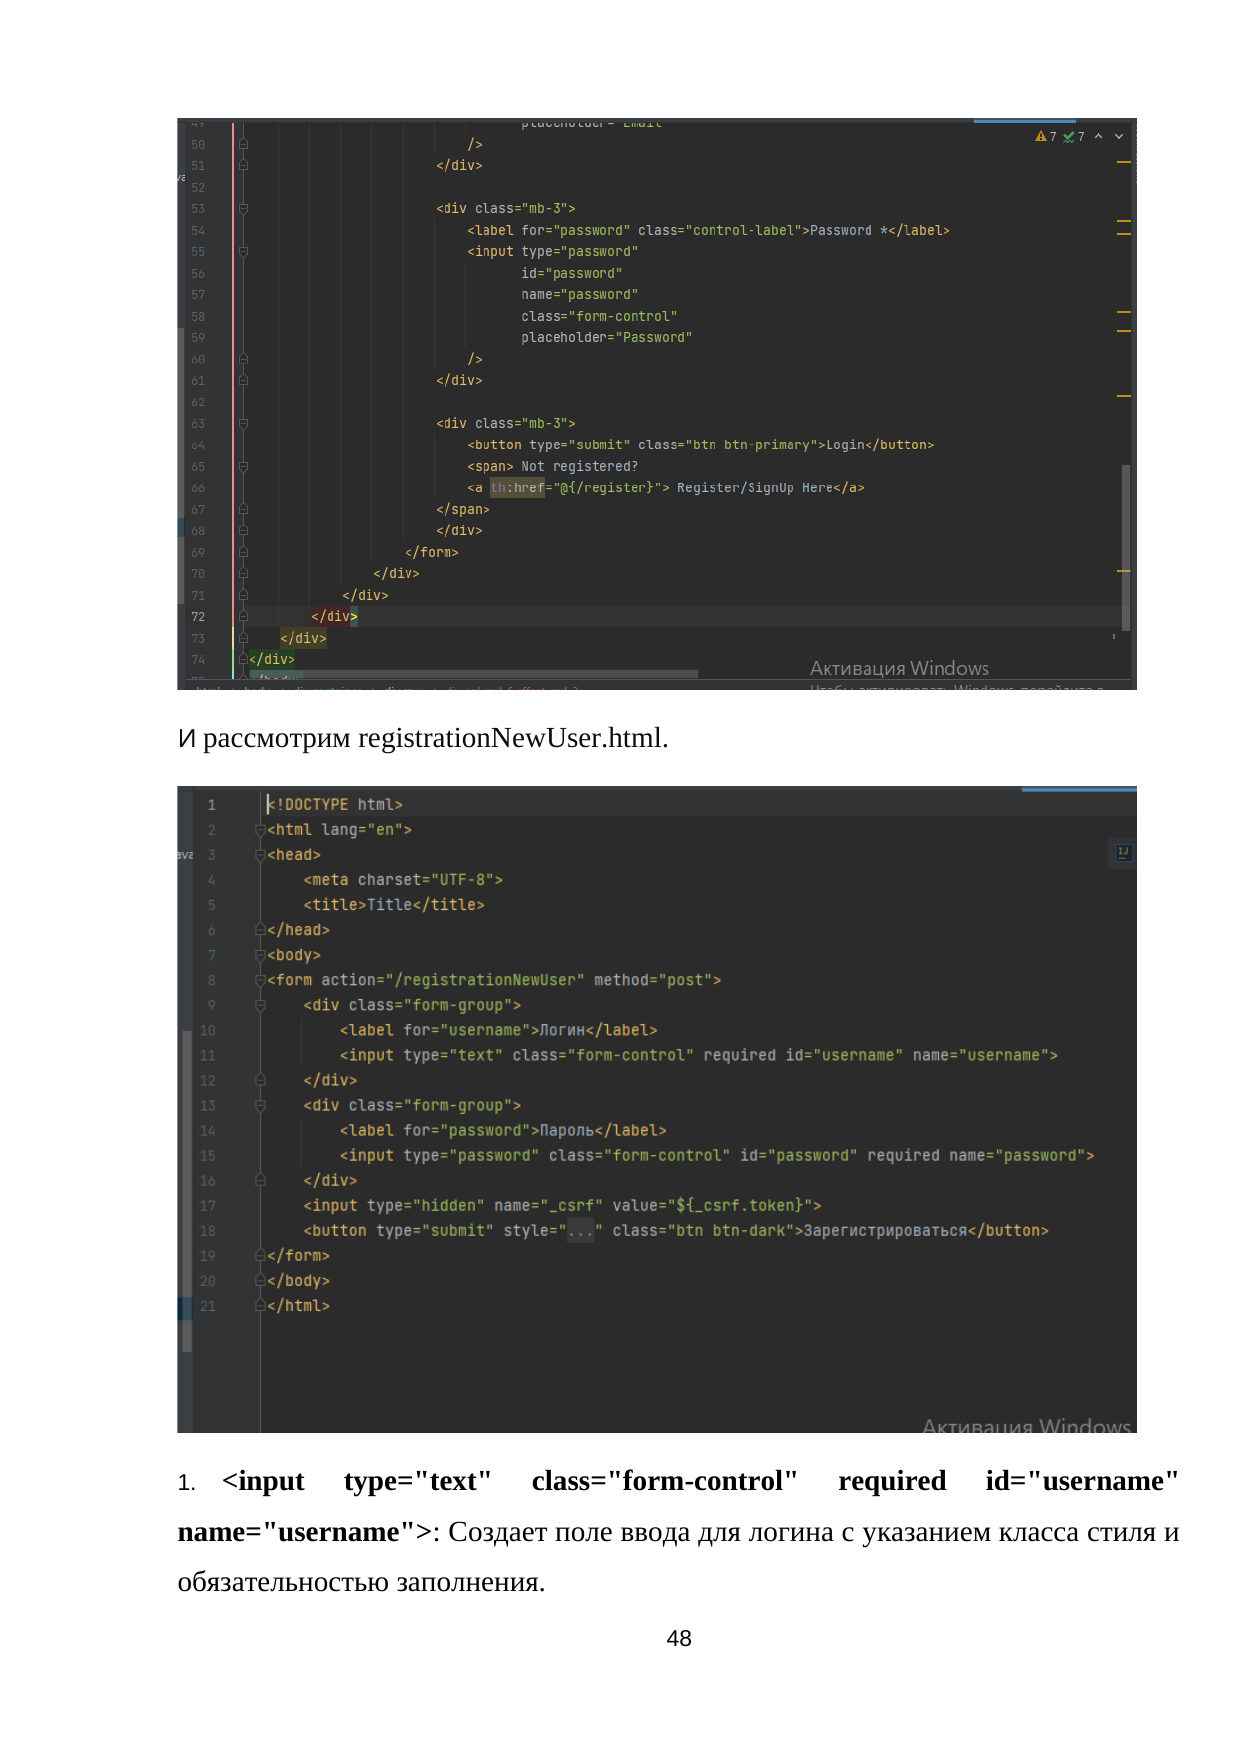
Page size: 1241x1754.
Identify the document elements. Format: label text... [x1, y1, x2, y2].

list <input type="text" class="form-control" required id="username" name="username">: Создает поле ввода для логина с указанием класса стиля и обязательностью заполнения. [177, 1463, 1181, 1598]
picture [177, 118, 1137, 690]
text И рассмотрим registrationNewUser.html. [177, 720, 1181, 755]
picture [177, 786, 1137, 1433]
